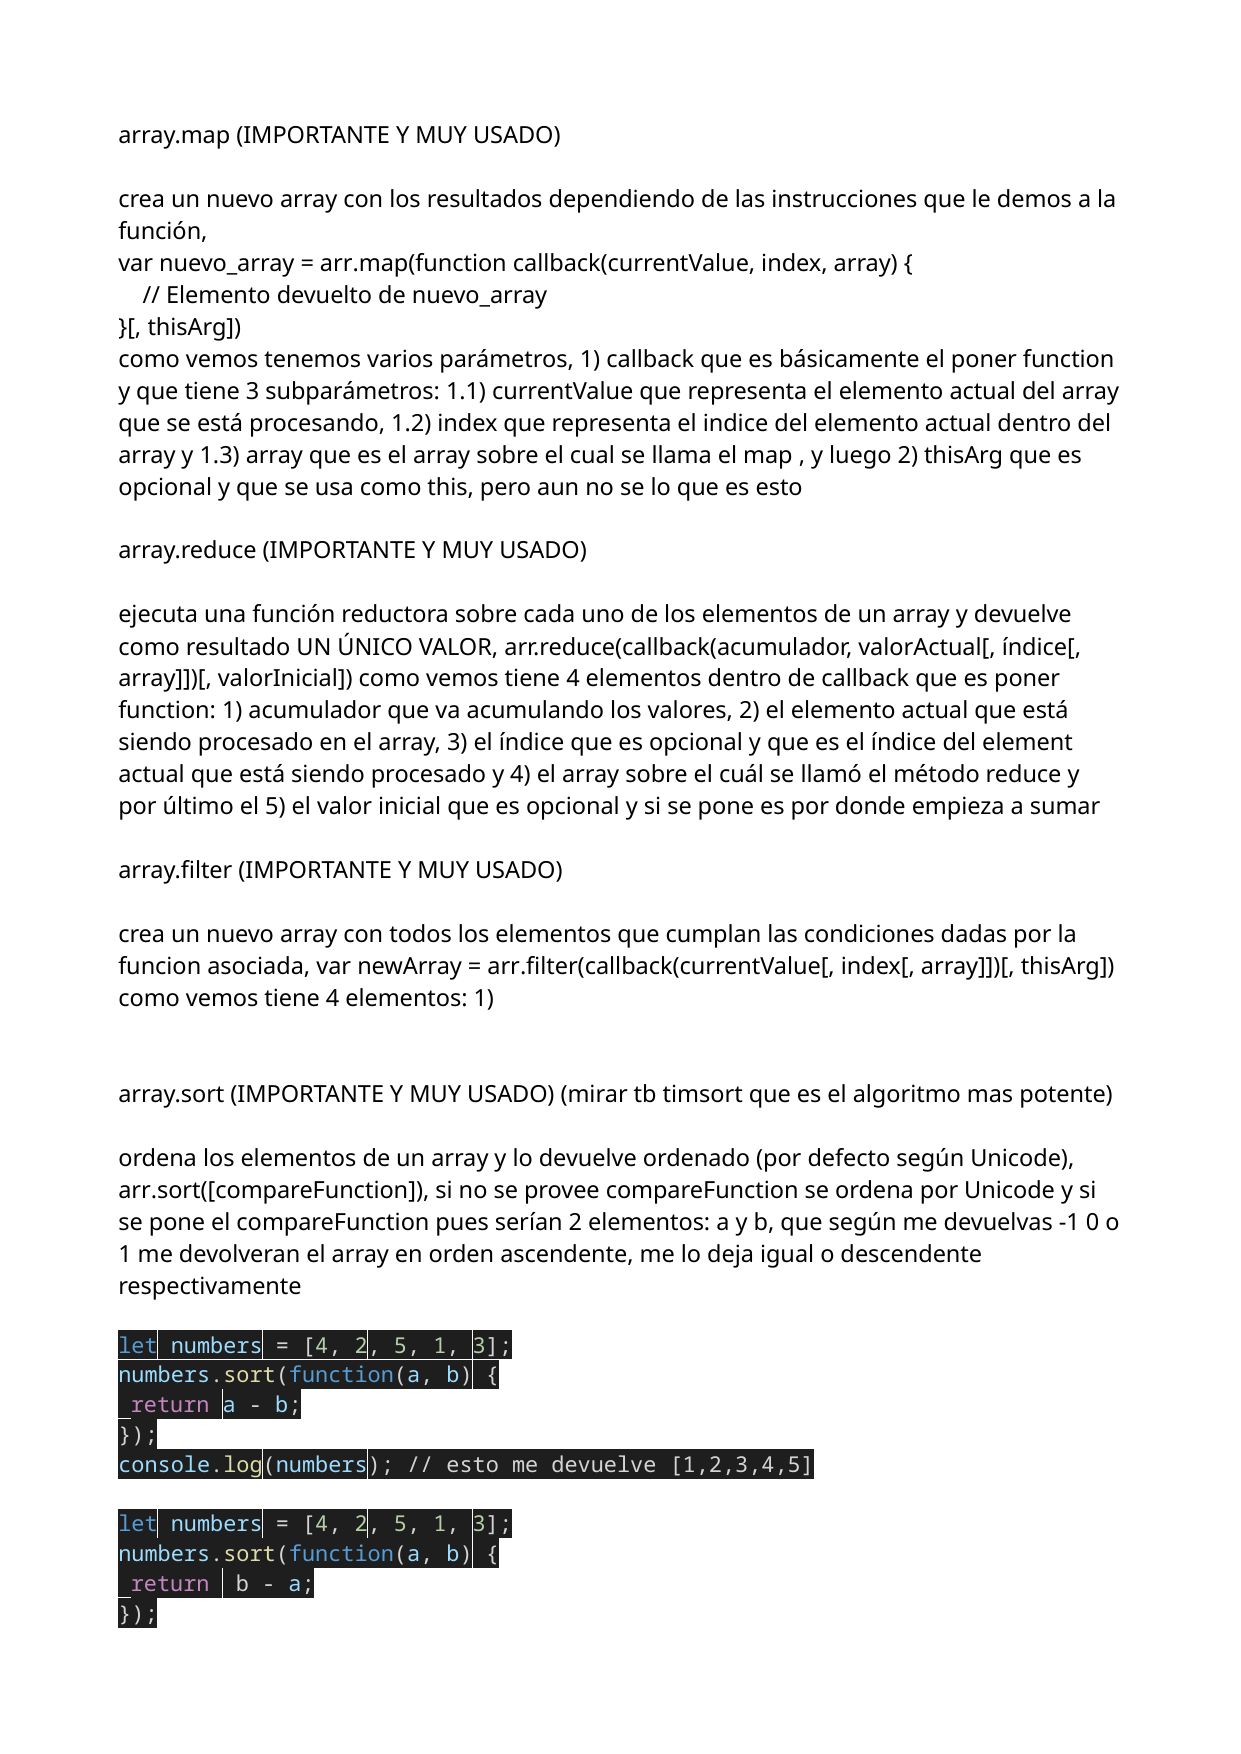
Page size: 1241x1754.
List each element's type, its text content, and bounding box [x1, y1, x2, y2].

text var nuevo_array = arr.map(function callback(currentValue, index, array) { [118, 246, 1122, 278]
text }); [118, 1419, 1122, 1449]
text numbers.sort(function(a, b) { [118, 1359, 1122, 1389]
text como vemos tenemos varios parámetros, 1) callback que es básicamente el poner function y que tiene 3 subparámetros: 1.1) currentValue que representa el elemento actual del array que se está procesando, 1.2) index que representa el indice del elemento actual dentro del array y 1.3) array que es el array sobre el cual se llama el map , y luego 2) thisArg que es opcional y que se usa como this, pero aun no se lo que es esto [118, 342, 1122, 502]
text console.log(numbers); // esto me devuelve [1,2,3,4,5] [118, 1449, 1122, 1479]
text let numbers = [4, 2, 5, 1, 3]; [118, 1330, 1122, 1359]
text array.reduce (IMPORTANTE Y MUY USADO) [118, 534, 1122, 566]
text array.filter (IMPORTANTE Y MUY USADO) [118, 854, 1122, 886]
text ordena los elementos de un array y lo devuelve ordenado (por defecto según Unicode), arr.sort([compareFunction]), si no se provee compareFunction se ordena por Unicode y si se pone el compareFunction pues serían 2 elementos: a y b, que según me devuelvas -1 0 o 1 me devolveran el array en orden ascendente, me lo deja igual o descendente respectivamente [118, 1141, 1122, 1301]
text }); [118, 1598, 1122, 1628]
text crea un nuevo array con los resultados dependiendo de las instrucciones que le demos a la función, [118, 182, 1122, 246]
text crea un nuevo array con todos los elementos que cumplan las condiciones dadas por la funcion asociada, var newArray = arr.filter(callback(currentValue[, index[, array]])[, thisArg]) como vemos tiene 4 elementos: 1) [118, 918, 1122, 1013]
text // Elemento devuelto de nuevo_array [118, 278, 1122, 310]
text return a - b; [118, 1389, 1122, 1419]
text numbers.sort(function(a, b) { [118, 1538, 1122, 1568]
text }[, thisArg]) [118, 310, 1122, 342]
text return b - a; [118, 1568, 1122, 1598]
text array.map (IMPORTANTE Y MUY USADO) [118, 118, 1122, 150]
text let numbers = [4, 2, 5, 1, 3]; [118, 1508, 1122, 1538]
text array.sort (IMPORTANTE Y MUY USADO) (mirar tb timsort que es el algoritmo mas potente) [118, 1077, 1122, 1109]
text ejecuta una función reductora sobre cada uno de los elementos de un array y devuelve como resultado UN ÚNICO VALOR, arr.reduce(callback(acumulador, valorActual[, índice[, array]])[, valorInicial]) como vemos tiene 4 elementos dentro de callback que es poner function: 1) acumulador que va acumulando los valores, 2) el elemento actual que está siendo procesado en el array, 3) el índice que es opcional y que es el índice del element actual que está siendo procesado y 4) el array sobre el cuál se llamó el método reduce y por último el 5) el valor inicial que es opcional y si se pone es por donde empieza a sumar [118, 598, 1122, 822]
